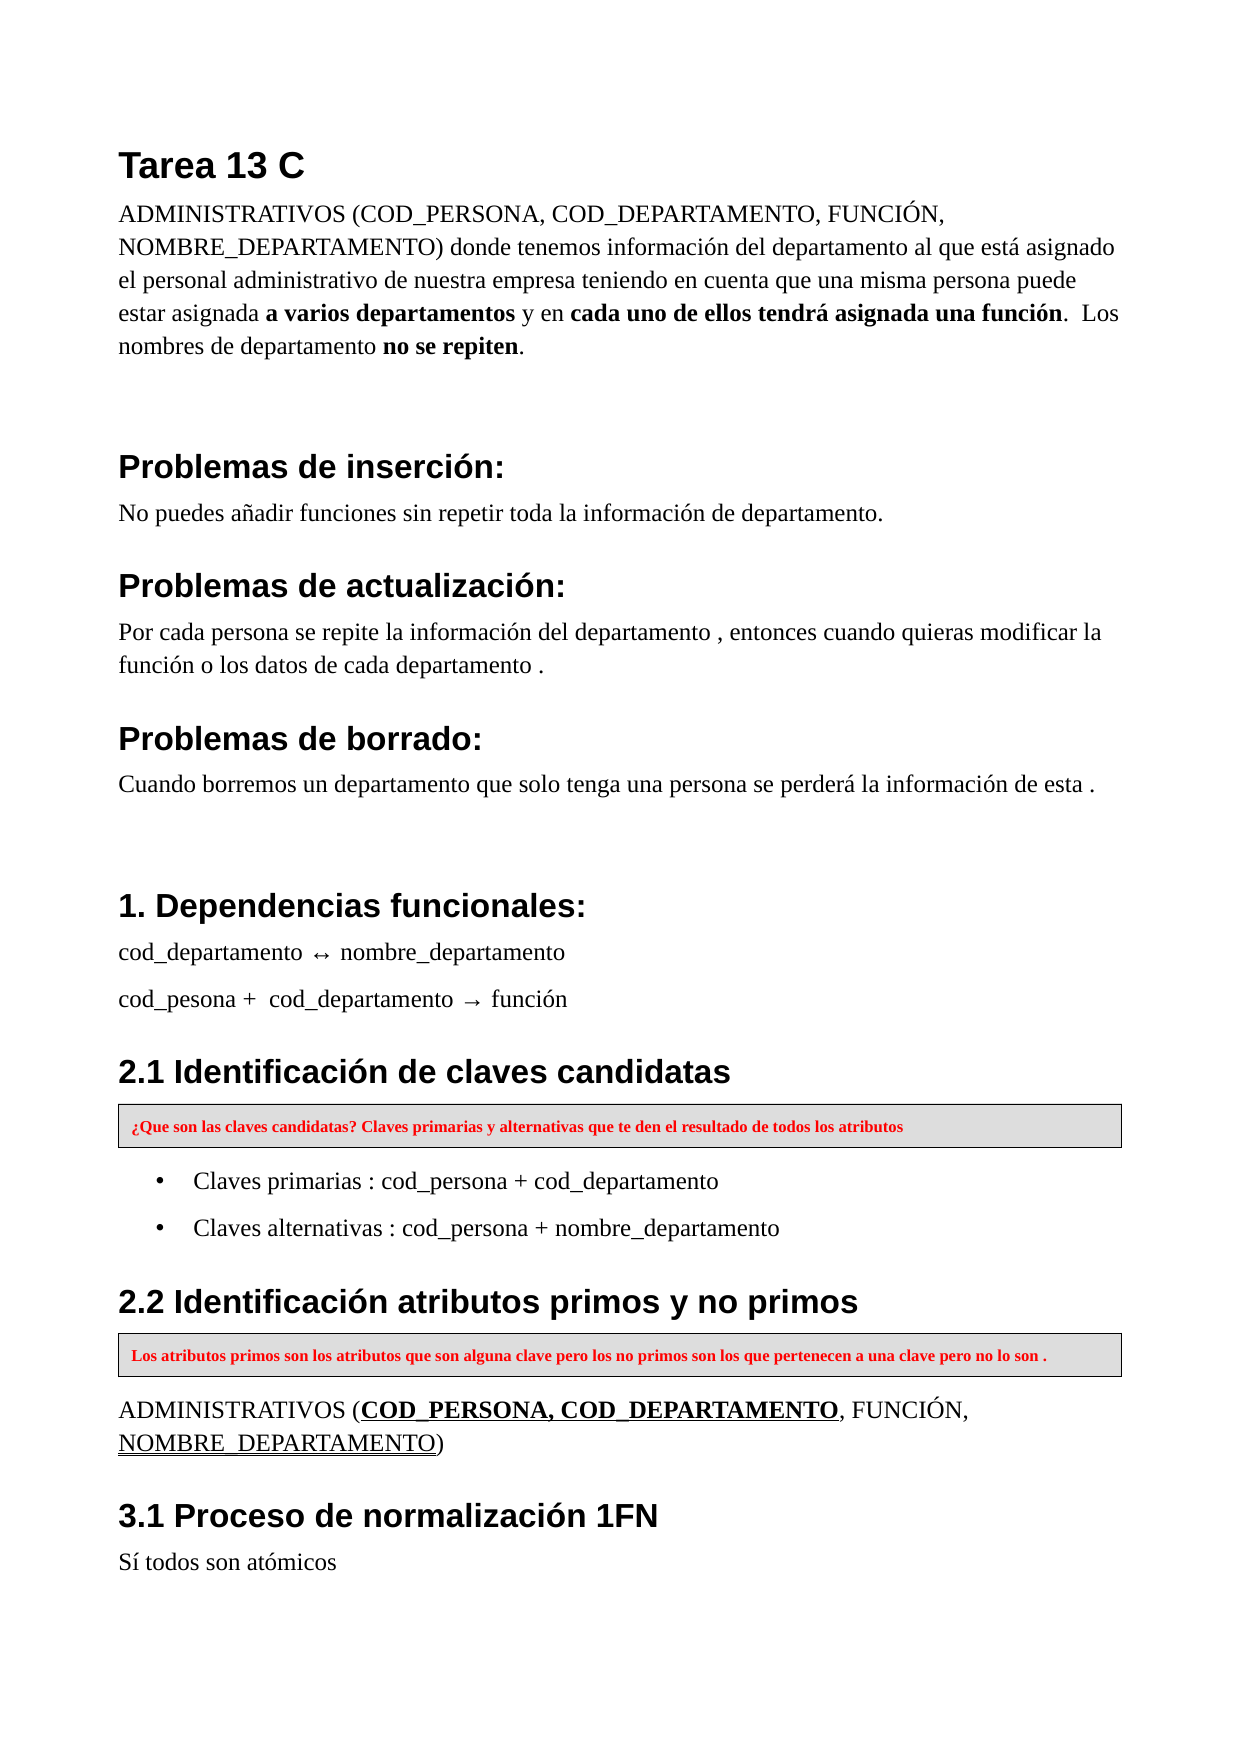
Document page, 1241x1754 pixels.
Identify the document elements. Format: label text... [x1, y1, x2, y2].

text Sí todos son atómicos [118, 1547, 1122, 1576]
text Cuando borremos un departamento que solo tenga una persona se perderá la información de esta . [118, 769, 1122, 798]
list Claves alternativas : cod_persona + nombre_departamento [156, 1213, 1122, 1242]
subtitle 1. Dependencias funcionales: [118, 886, 1122, 924]
text ADMINISTRATIVOS (COD_PERSONA, COD_DEPARTAMENTO, FUNCIÓN, NOMBRE_DEPARTAMENTO) donde tenemos información del departamento al que está asignado el personal administrativo de nuestra empresa teniendo en cuenta que una misma persona puede estar asignada a varios departamentos y en cada uno de ellos tendrá asignada una función. Los nombres de departamento no se repiten. [118, 199, 1122, 359]
subtitle Tarea 13 C [118, 143, 1122, 186]
subtitle Problemas de actualización: [118, 566, 1122, 605]
subtitle Problemas de borrado: [118, 719, 1122, 757]
text Los atributos primos son los atributos que son alguna clave pero los no primos son los que pertenecen a una clave pero no lo son . [119, 1334, 1121, 1376]
text ADMINISTRATIVOS (COD_PERSONA, COD_DEPARTAMENTO, FUNCIÓN, NOMBRE_DEPARTAMENTO) [118, 1395, 1122, 1457]
subtitle 2.1 Identificación de claves candidatas [118, 1053, 1122, 1091]
text ¿Que son las claves candidatas? Claves primarias y alternativas que te den el resultado de todos los atributos [119, 1105, 1121, 1147]
list Claves primarias : cod_persona + cod_departamento [156, 1166, 1122, 1194]
subtitle 3.1 Proceso de normalización 1FN [118, 1496, 1122, 1535]
text cod_pesona + cod_departamento → función [118, 984, 1122, 1013]
text Por cada persona se repite la información del departamento , entonces cuando quieras modificar la función o los datos de cada departamento . [118, 617, 1122, 679]
text cod_departamento ↔ nombre_departamento [118, 937, 1122, 965]
text No puedes añadir funciones sin repetir toda la información de departamento. [118, 498, 1122, 527]
subtitle Problemas de inserción: [118, 447, 1122, 485]
subtitle 2.2 Identificación atributos primos y no primos [118, 1282, 1122, 1320]
